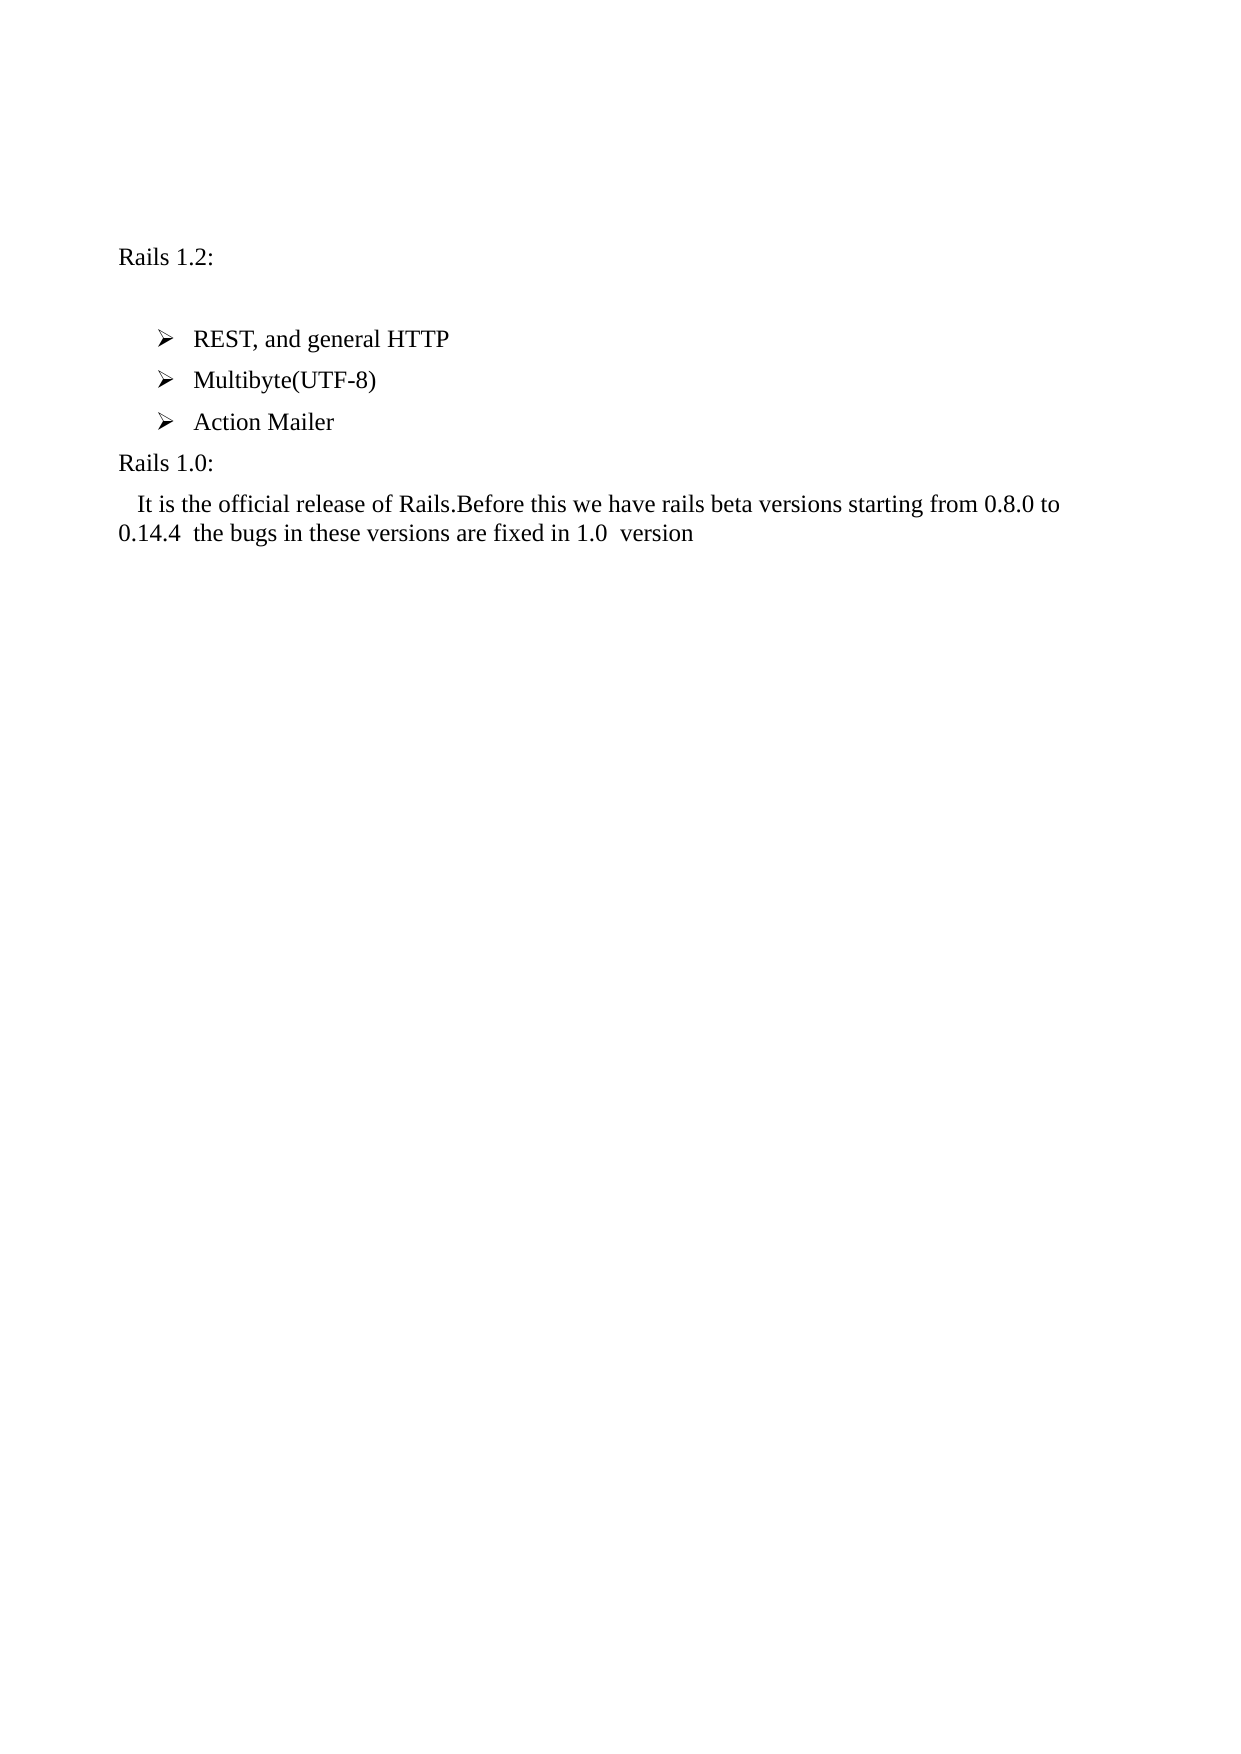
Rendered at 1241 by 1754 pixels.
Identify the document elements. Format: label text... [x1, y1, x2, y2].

text Rails 1.0: [118, 448, 1122, 477]
list REST, and general HTTP [156, 324, 1122, 353]
list Multibyte(UTF-8) [156, 366, 1122, 394]
text Rails 1.2: [118, 242, 1122, 271]
text It is the official release of Rails.Before this we have rails beta versions starting from 0.8.0 to 0.14.4 the bugs in these versions are fixed in 1.0 version [118, 489, 1122, 547]
list Action Mailer [156, 407, 1122, 436]
